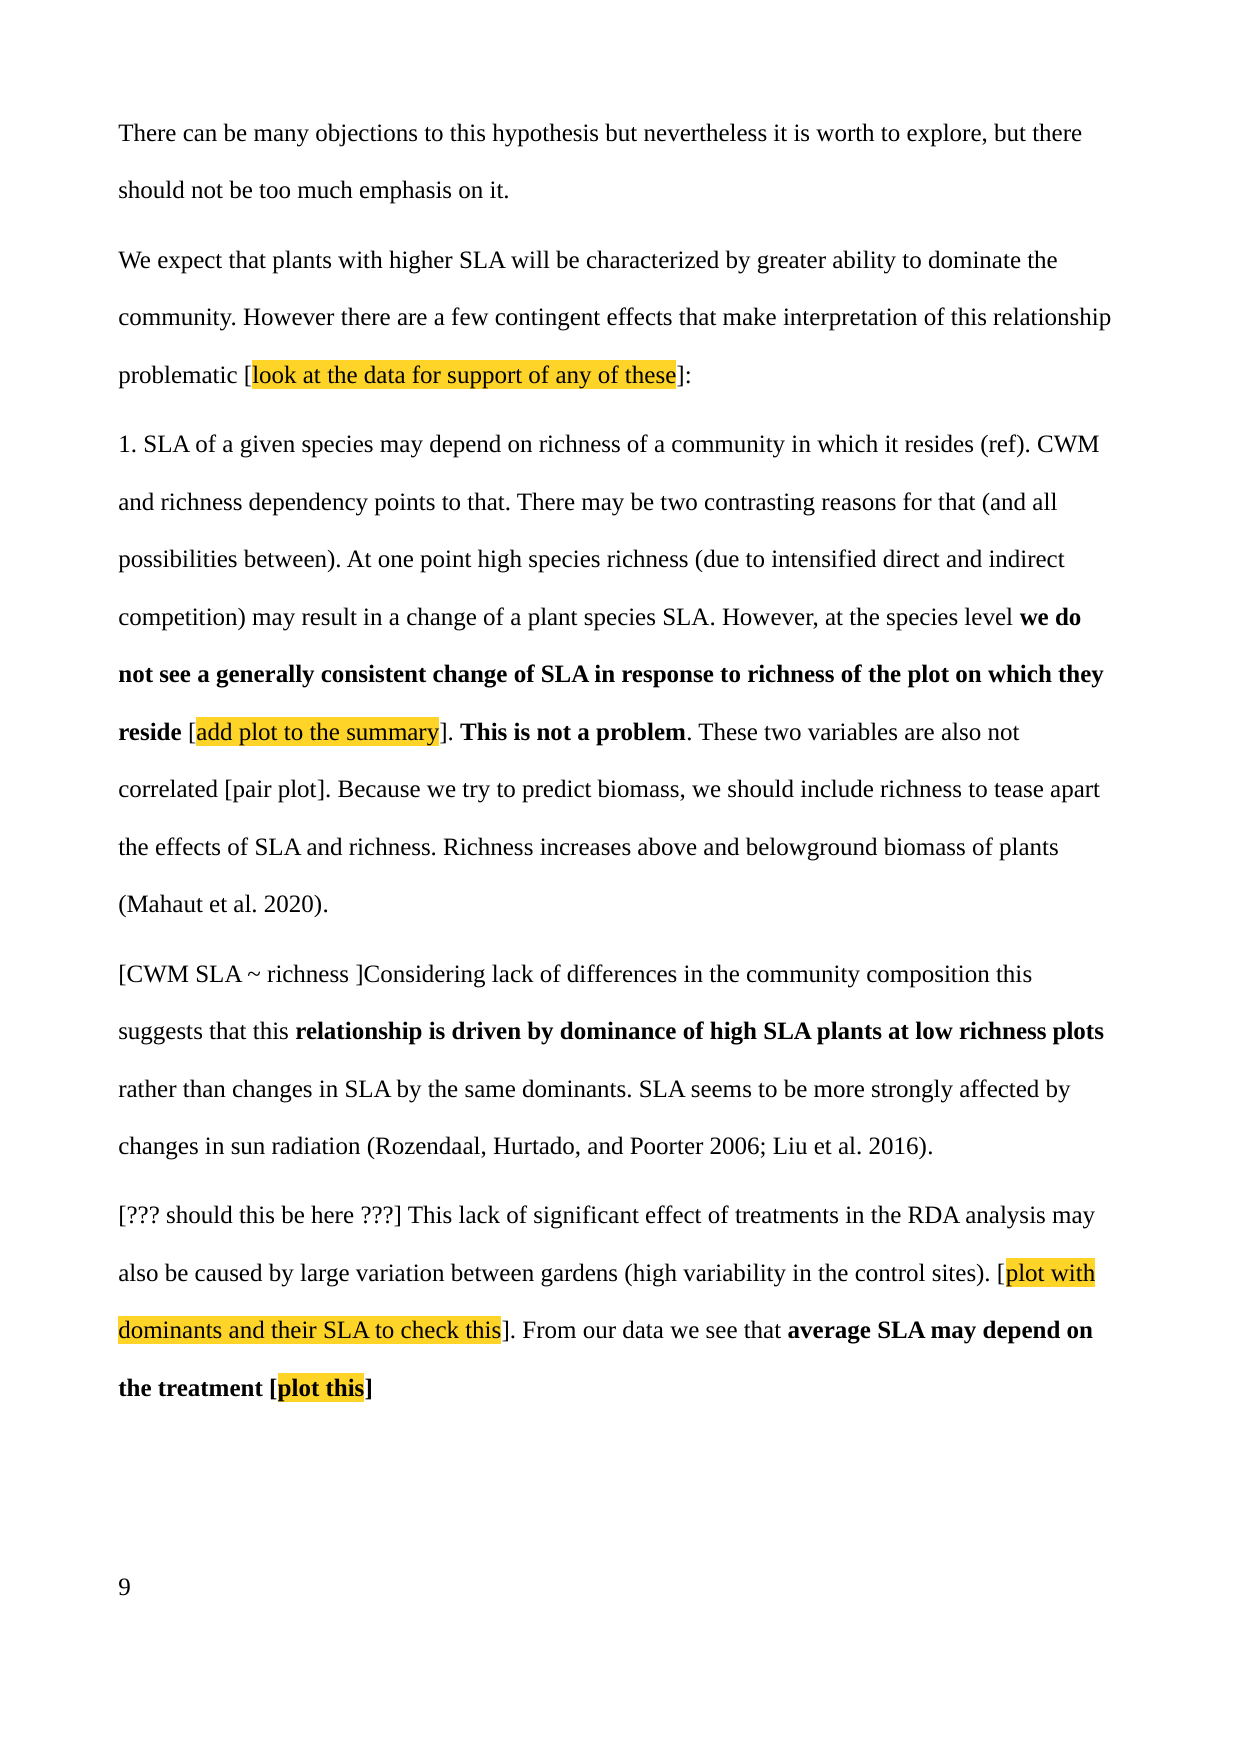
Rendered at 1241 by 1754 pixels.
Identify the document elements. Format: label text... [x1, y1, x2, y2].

text [??? should this be here ???] This lack of significant effect of treatments in the RDA analysis may also be caused by large variation between gardens (high variability in the control sites). [plot with dominants and their SLA to check this]. From our data we see that average SLA may depend on the treatment [plot this] [118, 1201, 1122, 1402]
text There can be many objections to this hypothesis but nevertheless it is worth to explore, but there should not be too much emphasis on it. [118, 118, 1122, 204]
text [CWM SLA ~ richness ]Considering lack of differences in the community composition this suggests that this relationship is driven by dominance of high SLA plants at low richness plots rather than changes in SLA by the same dominants. SLA seems to be more strongly affected by changes in sun radiation (Rozendaal, Hurtado, and Poorter 2006; Liu et al. 2016). [118, 959, 1122, 1160]
text 1. SLA of a given species may depend on richness of a community in which it resides (ref). CWM and richness dependency points to that. There may be two contrasting reasons for that (and all possibilities between). At one point high species richness (due to intensified direct and indirect competition) may result in a change of a plant species SLA. However, at the species level we do not see a generally consistent change of SLA in response to richness of the plot on which they reside [add plot to the summary]. This is not a problem. These two variables are also not correlated [pair plot]. Because we try to predict biomass, we should include richness to tease apart the effects of SLA and richness. Richness increases above and belowground biomass of plants (Mahaut et al. 2020). [118, 429, 1122, 918]
text We expect that plants with higher SLA will be characterized by greater ability to dominate the community. However there are a few contingent effects that make interpretation of this relationship problematic [look at the data for support of any of these]: [118, 245, 1122, 389]
